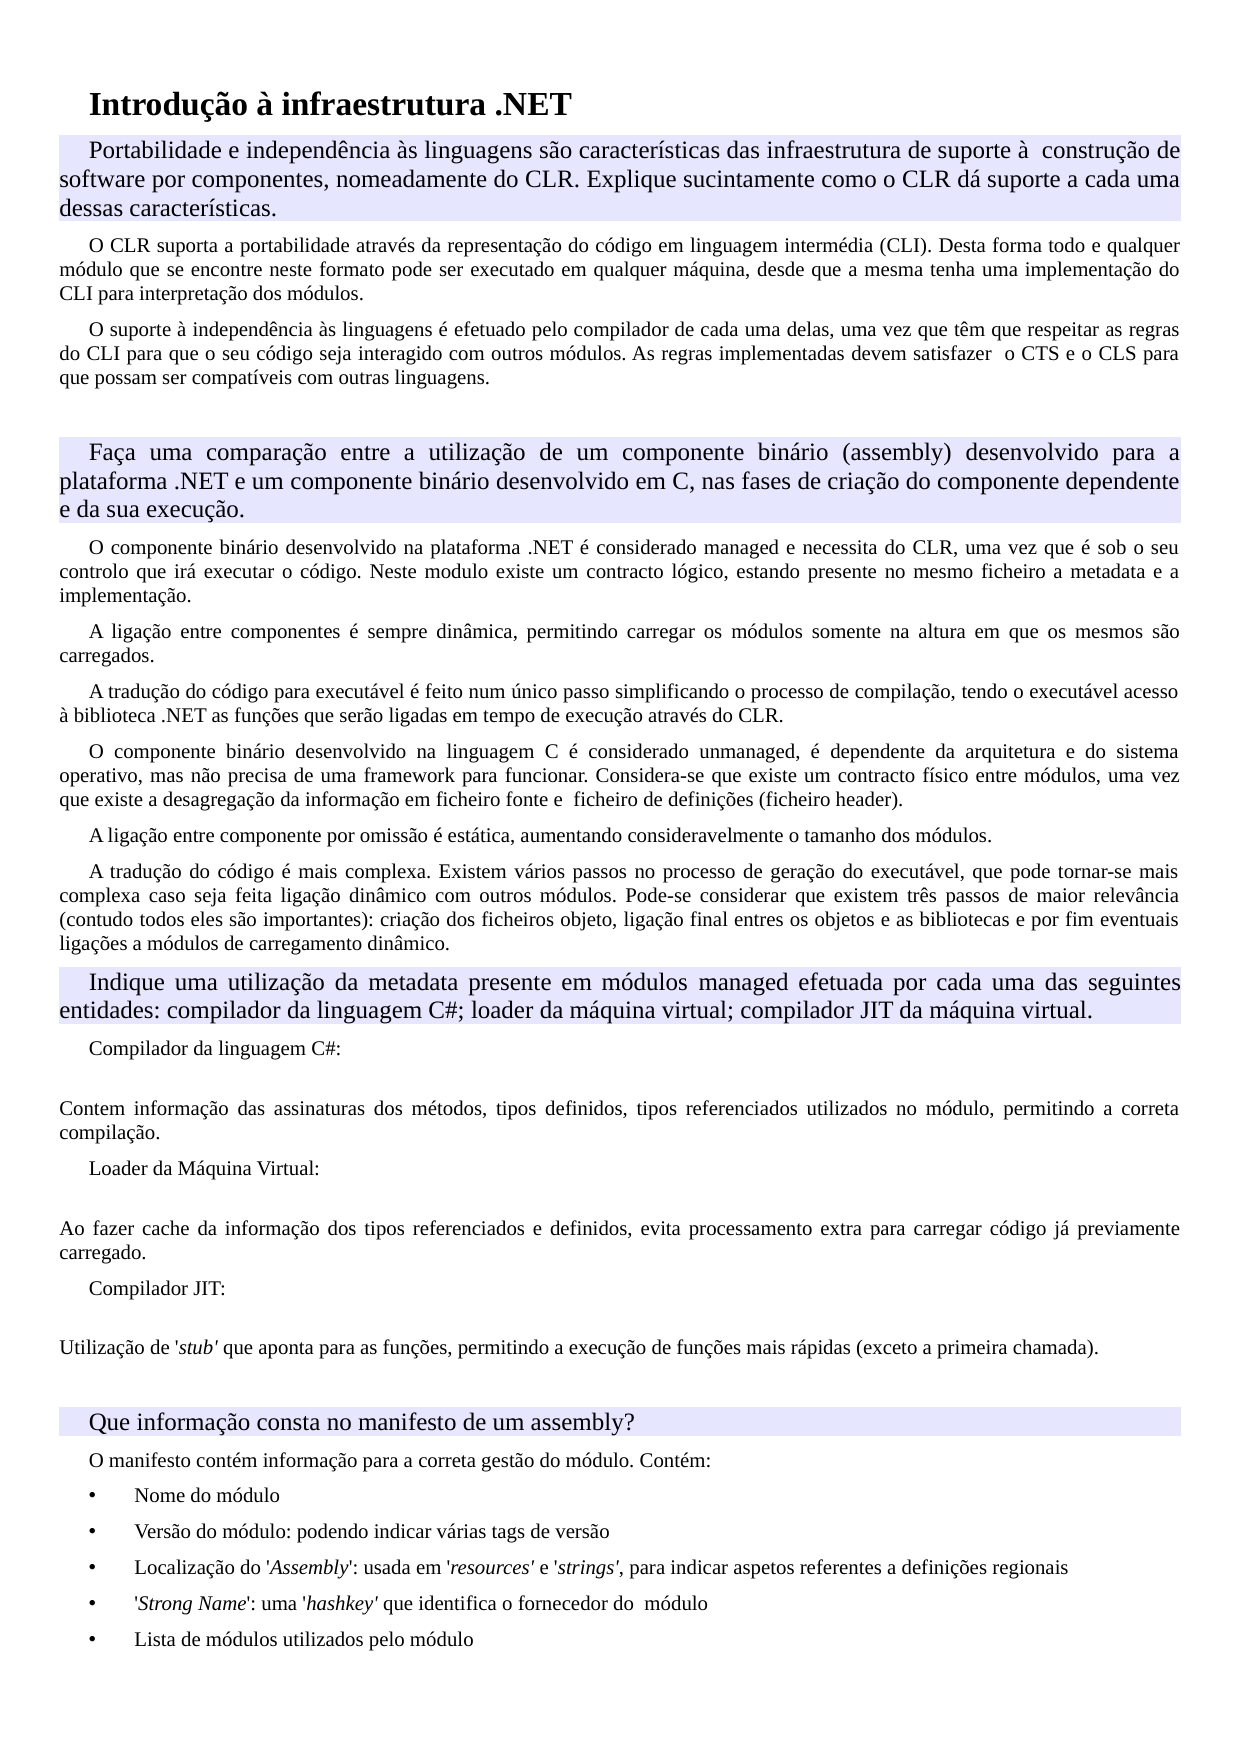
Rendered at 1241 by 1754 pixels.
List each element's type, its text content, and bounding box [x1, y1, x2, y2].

text Loader da Máquina Virtual: [59, 1156, 1181, 1180]
text Contem informação das assinaturas dos métodos, tipos definidos, tipos referenciados utilizados no módulo, permitindo a correta compilação. [59, 1072, 1181, 1144]
text Compilador JIT: [59, 1275, 1181, 1299]
text O componente binário desenvolvido na linguagem C é considerado unmanaged, é dependente da arquitetura e do sistema operativo, mas não precisa de uma framework para funcionar. Considera-se que existe um contracto físico entre módulos, uma vez que existe a desagregação da informação em ficheiro fonte e ficheiro de definições (ficheiro header). [59, 739, 1181, 811]
text Ao fazer cache da informação dos tipos referenciados e definidos, evita processamento extra para carregar código já previamente carregado. [59, 1191, 1181, 1264]
list Lista de módulos utilizados pelo módulo [59, 1627, 1181, 1651]
text O CLR suporta a portabilidade através da representação do código em linguagem intermédia (CLI). Desta forma todo e qualquer módulo que se encontre neste formato pode ser executado em qualquer máquina, desde que a mesma tenha uma implementação do CLI para interpretação dos módulos. [59, 233, 1181, 305]
text A tradução do código para executável é feito num único passo simplificando o processo de compilação, tendo o executável acesso à biblioteca .NET as funções que serão ligadas em tempo de execução através do CLR. [59, 679, 1181, 727]
text A ligação entre componentes é sempre dinâmica, permitindo carregar os módulos somente na altura em que os mesmos são carregados. [59, 619, 1181, 667]
text Portabilidade e independência às linguagens são características das infraestrutura de suporte à construção de software por componentes, nomeadamente do CLR. Explique sucintamente como o CLR dá suporte a cada uma dessas características. [59, 135, 1181, 221]
text O suporte à independência às linguagens é efetuado pelo compilador de cada uma delas, uma vez que têm que respeitar as regras do CLI para que o seu código seja interagido com outros módulos. As regras implementadas devem satisfazer o CTS e o CLS para que possam ser compatíveis com outras linguagens. [59, 317, 1181, 389]
text A ligação entre componente por omissão é estática, aumentando consideravelmente o tamanho dos módulos. [59, 823, 1181, 847]
text O manifesto contém informação para a correta gestão do módulo. Contém: [59, 1447, 1181, 1472]
text Utilização de 'stub' que aponta para as funções, permitindo a execução de funções mais rápidas (exceto a primeira chamada). [59, 1311, 1181, 1359]
list Localização do 'Assembly': usada em 'resources' e 'strings', para indicar aspetos referentes a definições regionais [59, 1555, 1181, 1579]
text Indique uma utilização da metadata presente em módulos managed efetuada por cada uma das seguintes entidades: compilador da linguagem C#; loader da máquina virtual; compilador JIT da máquina virtual. [59, 967, 1181, 1024]
list 'Strong Name': uma 'hashkey' que identifica o fornecedor do módulo [59, 1591, 1181, 1615]
text Que informação consta no manifesto de um assembly? [59, 1407, 1181, 1436]
text A tradução do código é mais complexa. Existem vários passos no processo de geração do executável, que pode tornar-se mais complexa caso seja feita ligação dinâmico com outros módulos. Pode-se considerar que existem três passos de maior relevância (contudo todos eles são importantes): criação dos ficheiros objeto, ligação final entres os objetos e as bibliotecas e por fim eventuais ligações a módulos de carregamento dinâmico. [59, 858, 1181, 955]
list Versão do módulo: podendo indicar várias tags de versão [59, 1519, 1181, 1543]
list Nome do módulo [59, 1483, 1181, 1507]
text Compilador da linguagem C#: [59, 1036, 1181, 1060]
subtitle Introdução à infraestrutura .NET [59, 84, 1181, 123]
text Faça uma comparação entre a utilização de um componente binário (assembly) desenvolvido para a plataforma .NET e um componente binário desenvolvido em C, nas fases de criação do componente dependente e da sua execução. [59, 437, 1181, 523]
text O componente binário desenvolvido na plataforma .NET é considerado managed e necessita do CLR, uma vez que é sob o seu controlo que irá executar o código. Neste modulo existe um contracto lógico, estando presente no mesmo ficheiro a metadata e a implementação. [59, 535, 1181, 607]
